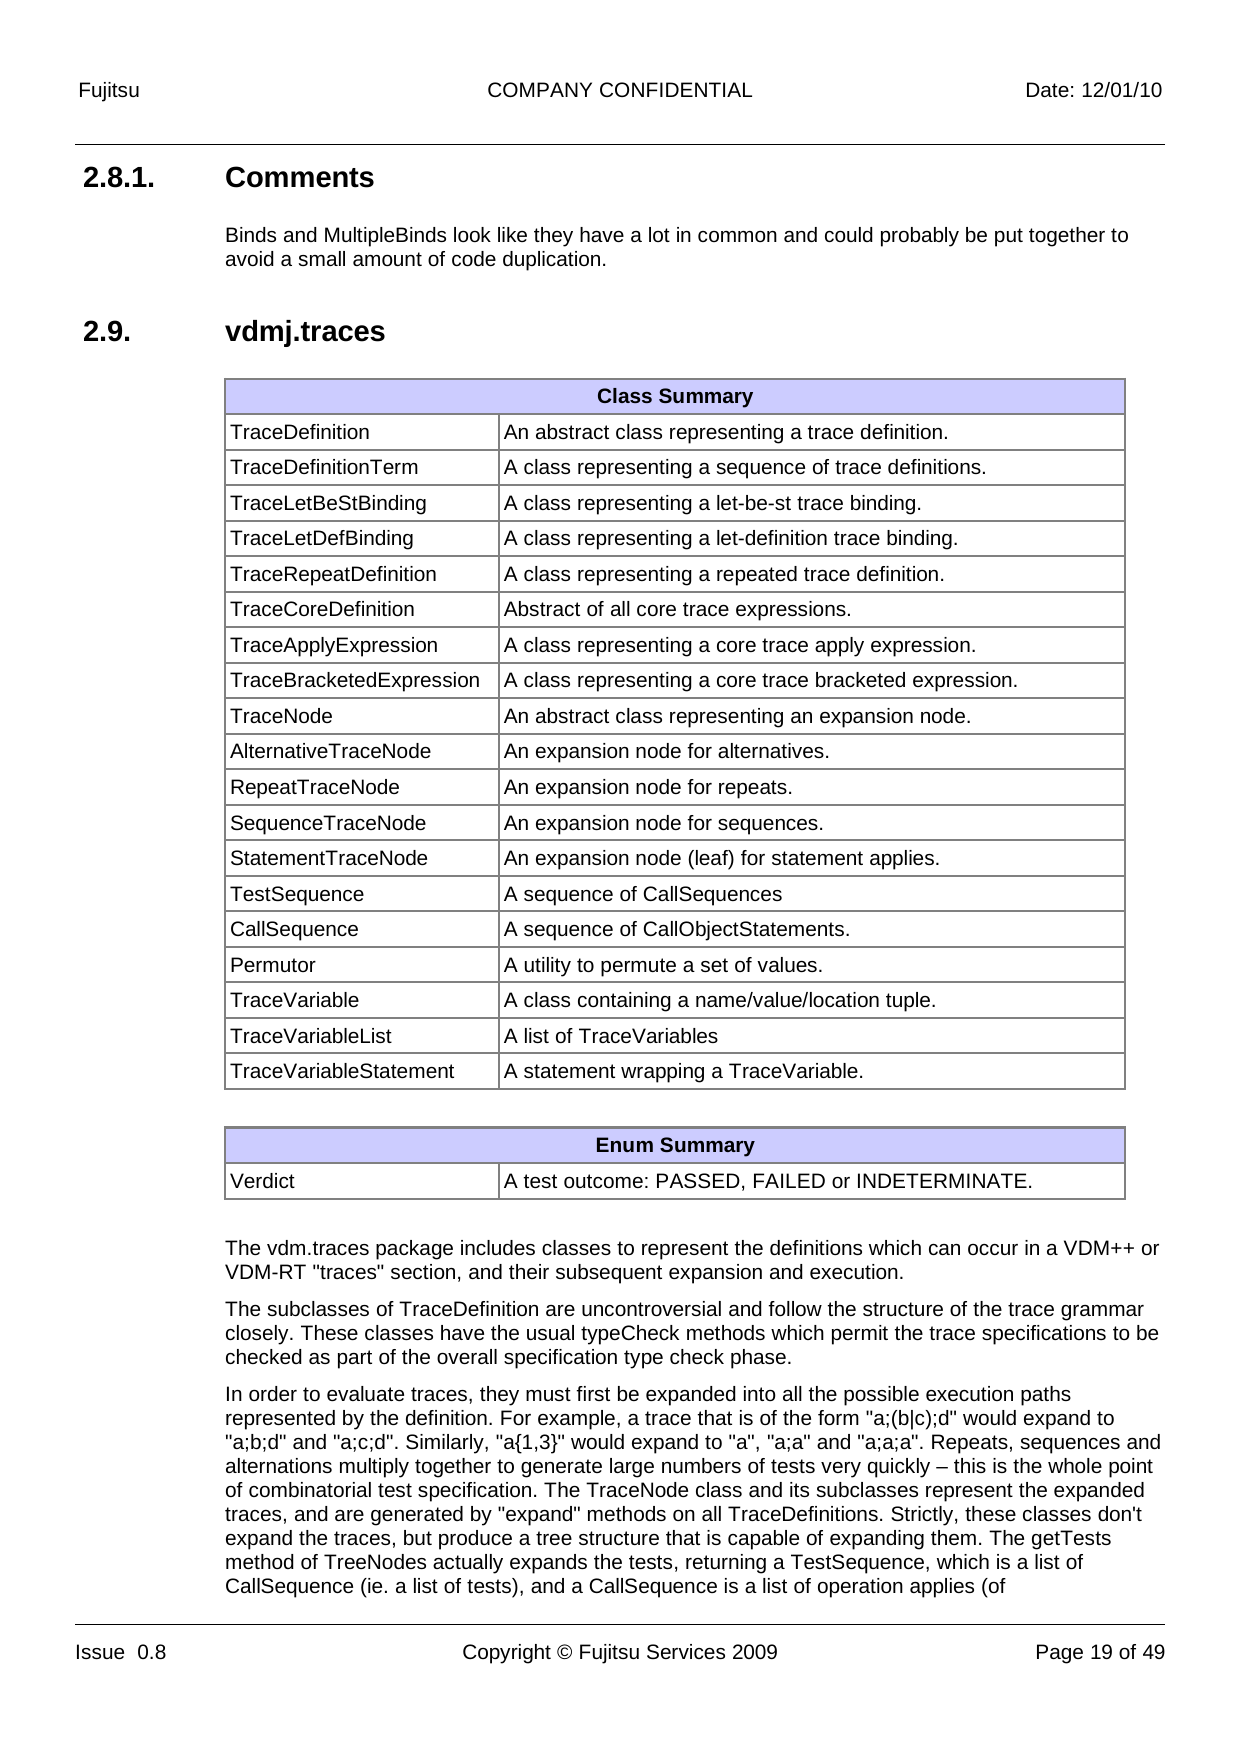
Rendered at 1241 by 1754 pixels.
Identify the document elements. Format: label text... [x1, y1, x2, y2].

table_cell StatementTraceNode [226, 841, 498, 875]
table_cell Verdict [226, 1164, 498, 1197]
table_cell A class representing a sequence of trace definitions. [500, 451, 1124, 484]
text The subclasses of TraceDefinition are uncontroversial and follow the structure of the trace grammar closely. These classes have the usual typeCheck methods which permit the trace specifications to be checked as part of the overall specification type check phase. [225, 1297, 1165, 1369]
table_cell An abstract class representing a trace definition. [500, 415, 1124, 448]
table_cell TraceApplyExpression [226, 628, 498, 662]
table_cell Permutor [226, 948, 498, 981]
table_cell AlternativeTraceNode [226, 735, 498, 768]
table_cell TraceVariableStatement [226, 1054, 498, 1088]
text The vdm.traces package includes classes to represent the definitions which can occur in a VDM++ or VDM-RT "traces" section, and their subsequent expansion and execution. [225, 1236, 1165, 1284]
table_cell SequenceTraceNode [226, 806, 498, 839]
table_cell TraceVariable [226, 983, 498, 1017]
table_cell TraceLetDefBinding [226, 522, 498, 555]
table_cell A test outcome: PASSED, FAILED or INDETERMINATE. [500, 1164, 1124, 1197]
table_cell TraceRepeatDefinition [226, 557, 498, 591]
table_cell A list of TraceVariables [500, 1019, 1124, 1052]
text In order to evaluate traces, they must first be expanded into all the possible execution paths represented by the definition. For example, a trace that is of the form "a;(b|c);d" would expand to "a;b;d" and "a;c;d". Similarly, "a{1,3}" would expand to "a", "a;a" and "a;a;a". Repeats, sequences and alternations multiply together to generate large numbers of tests very quickly – this is the whole point of combinatorial test specification. The TraceNode class and its subclasses represent the expanded traces, and are generated by "expand" methods on all TraceDefinitions. Strictly, these classes don't expand the traces, but produce a tree structure that is capable of expanding them. The getTests method of TreeNodes actually expands the tests, returning a TestSequence, which is a list of CallSequence (ie. a list of tests), and a CallSequence is a list of operation applies (of [225, 1381, 1165, 1598]
table_cell TraceLetBeStBinding [226, 486, 498, 519]
table_cell A sequence of CallSequences [500, 877, 1124, 910]
table_cell An expansion node for alternatives. [500, 735, 1124, 768]
table_cell A sequence of CallObjectStatements. [500, 912, 1124, 946]
table_cell TraceCoreDefinition [226, 593, 498, 626]
table_cell A class representing a let-be-st trace binding. [500, 486, 1124, 519]
table_cell RepeatTraceNode [226, 770, 498, 804]
table_cell TraceBracketedExpression [226, 664, 498, 697]
table_cell A class representing a core trace apply expression. [500, 628, 1124, 662]
table_cell An expansion node for repeats. [500, 770, 1124, 804]
subtitle vdmj.traces [75, 314, 1165, 347]
table_header Enum Summary [226, 1129, 1124, 1162]
table_cell A statement wrapping a TraceVariable. [500, 1054, 1124, 1088]
table_cell TraceVariableList [226, 1019, 498, 1052]
table_cell A class representing a repeated trace definition. [500, 557, 1124, 591]
table_cell TraceDefinition [226, 415, 498, 448]
table_cell A class representing a let-definition trace binding. [500, 522, 1124, 555]
table_cell Abstract of all core trace expressions. [500, 593, 1124, 626]
table_header Class Summary [226, 380, 1124, 413]
subtitle Comments [75, 160, 1165, 193]
table_cell An abstract class representing an expansion node. [500, 699, 1124, 733]
text Binds and MultipleBinds look like they have a lot in common and could probably be put together to avoid a small amount of code duplication. [225, 223, 1165, 271]
table_cell An expansion node (leaf) for statement applies. [500, 841, 1124, 875]
table_cell An expansion node for sequences. [500, 806, 1124, 839]
table_cell TraceNode [226, 699, 498, 733]
table_cell CallSequence [226, 912, 498, 946]
table_cell A class containing a name/value/location tuple. [500, 983, 1124, 1017]
table_cell TestSequence [226, 877, 498, 910]
table_cell A class representing a core trace bracketed expression. [500, 664, 1124, 697]
table_cell TraceDefinitionTerm [226, 451, 498, 484]
table_cell A utility to permute a set of values. [500, 948, 1124, 981]
